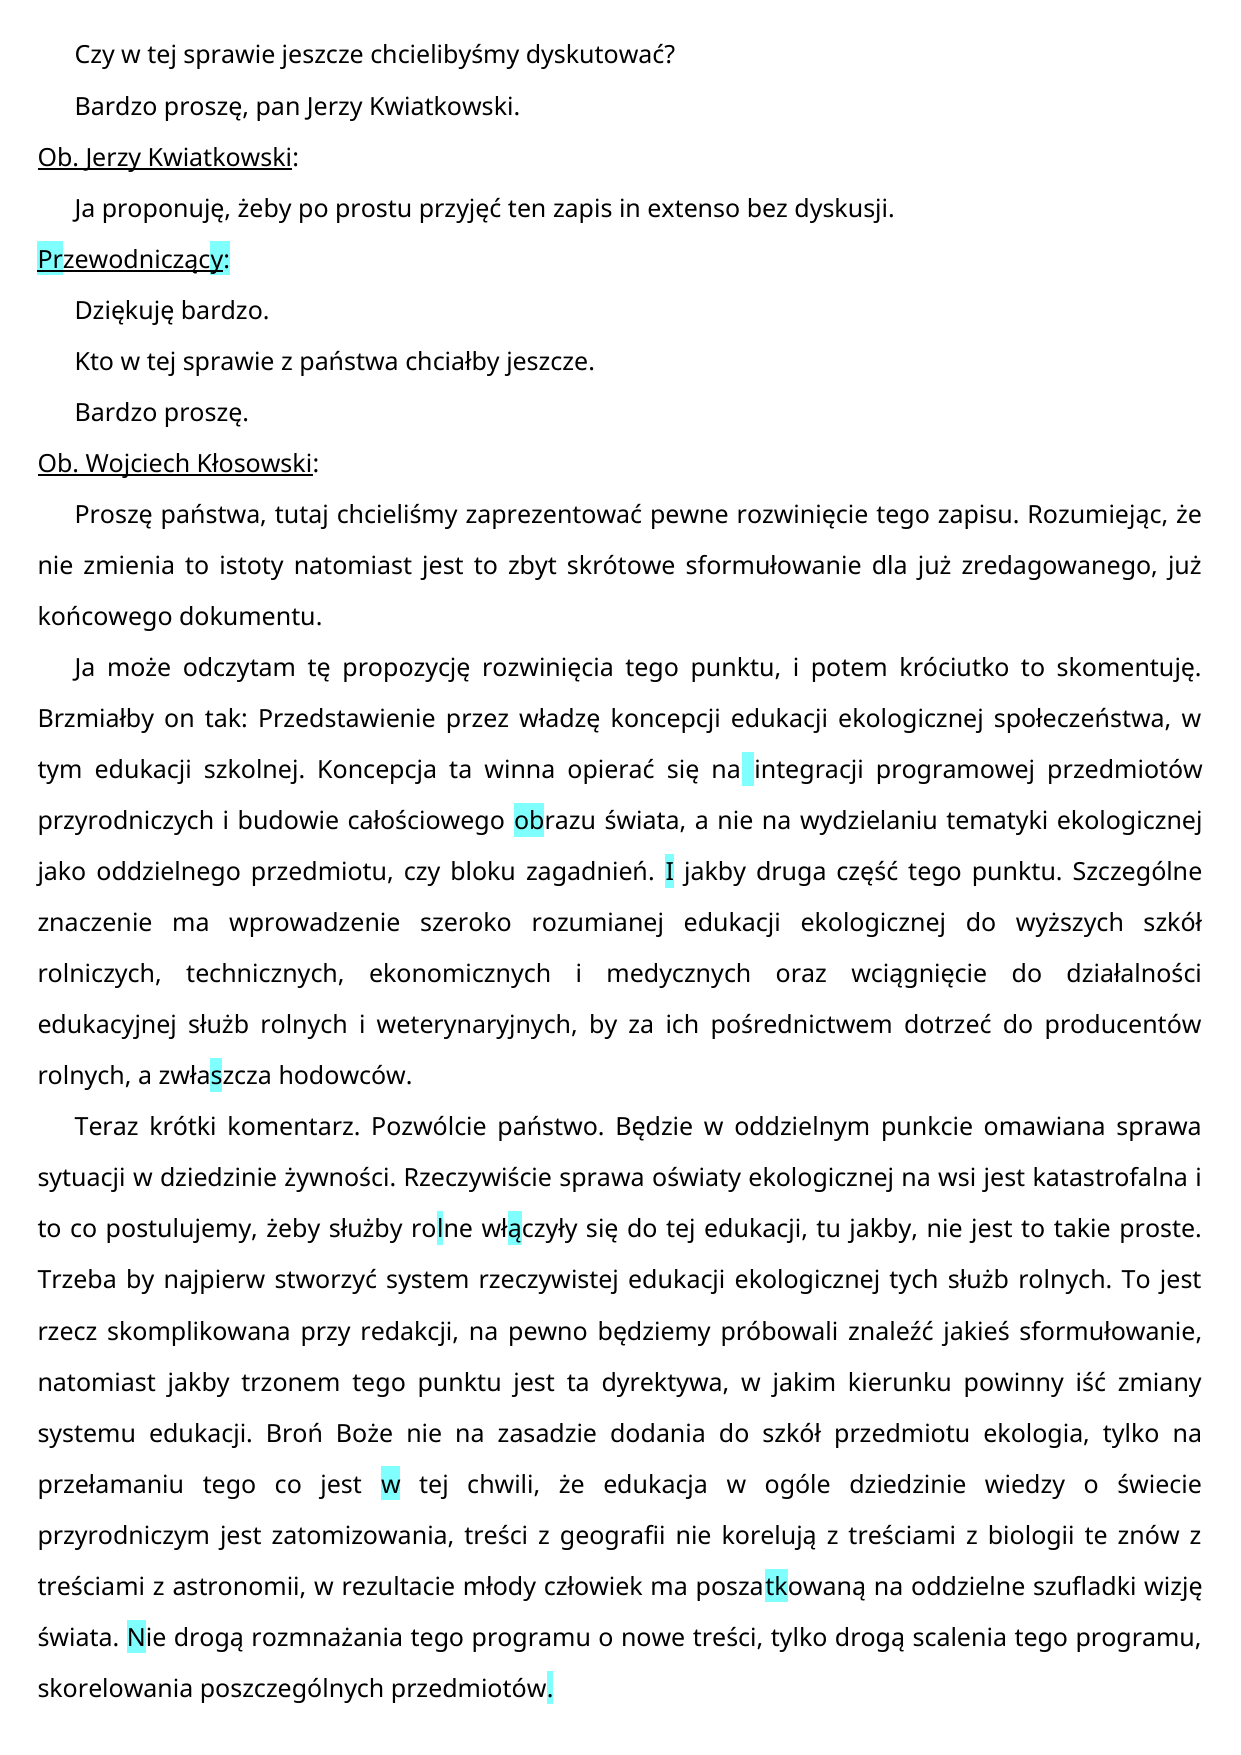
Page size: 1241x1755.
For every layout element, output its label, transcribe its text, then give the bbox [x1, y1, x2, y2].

text Ob. Wojciech Kłosowski: [37, 446, 1203, 479]
text Bardzo proszę. [37, 394, 1203, 428]
text Przewodniczący: [37, 241, 1203, 275]
text Czy w tej sprawie jeszcze chcielibyśmy dyskutować? [37, 37, 1203, 71]
text Kto w tej sprawie z państwa chciałby jeszcze. [37, 343, 1203, 377]
text Teraz krótki komentarz. Pozwólcie państwo. Będzie w oddzielnym punkcie omawiana sprawa sytuacji w dziedzinie żywności. Rzeczywiście sprawa oświaty ekologicznej na wsi jest katastrofalna i to co postulujemy, żeby służby rolne włączyły się do tej edukacji, tu jakby, nie jest to takie proste. Trzeba by najpierw stworzyć system rzeczywistej edukacji ekologicznej tych służb rolnych. To jest rzecz skomplikowana przy redakcji, na pewno będziemy próbowali znaleźć jakieś sformułowanie, natomiast jakby trzonem tego punktu jest ta dyrektywa, w jakim kierunku powinny iść zmiany systemu edukacji. Broń Boże nie na zasadzie dodania do szkół przedmiotu ekologia, tylko na przełamaniu tego co jest w tej chwili, że edukacja w ogóle dziedzinie wiedzy o świecie przyrodniczym jest zatomizowania, treści z geografii nie korelują z treściami z biologii te znów z treściami z astronomii, w rezultacie młody człowiek ma poszatkowaną na oddzielne szufladki wizję świata. Nie drogą rozmnażania tego programu o nowe treści, tylko drogą scalenia tego programu, skorelowania poszczególnych przedmiotów. [37, 1109, 1203, 1704]
text Proszę państwa, tutaj chcieliśmy zaprezentować pewne rozwinięcie tego zapisu. Rozumiejąc, że nie zmienia to istoty natomiast jest to zbyt skrótowe sformułowanie dla już zredagowanego, już końcowego dokumentu. [37, 497, 1203, 633]
text Bardzo proszę, pan Jerzy Kwiatkowski. [37, 88, 1203, 122]
text Dziękuję bardzo. [37, 292, 1203, 326]
text Ja może odczytam tę propozycję rozwinięcia tego punktu, i potem króciutko to skomentuję. Brzmiałby on tak: Przedstawienie przez władzę koncepcji edukacji ekologicznej społeczeństwa, w tym edukacji szkolnej. Koncepcja ta winna opierać się na integracji programowej przedmiotów przyrodniczych i budowie całościowego obrazu świata, a nie na wydzielaniu tematyki ekologicznej jako oddzielnego przedmiotu, czy bloku zagadnień. I jakby druga część tego punktu. Szczególne znaczenie ma wprowadzenie szeroko rozumianej edukacji ekologicznej do wyższych szkół rolniczych, technicznych, ekonomicznych i medycznych oraz wciągnięcie do działalności edukacyjnej służb rolnych i weterynaryjnych, by za ich pośrednictwem dotrzeć do producentów rolnych, a zwłaszcza hodowców. [37, 650, 1203, 1092]
text Ob. Jerzy Kwiatkowski: [37, 139, 1203, 173]
text Ja proponuję, żeby po prostu przyjęć ten zapis in extenso bez dyskusji. [37, 190, 1203, 224]
